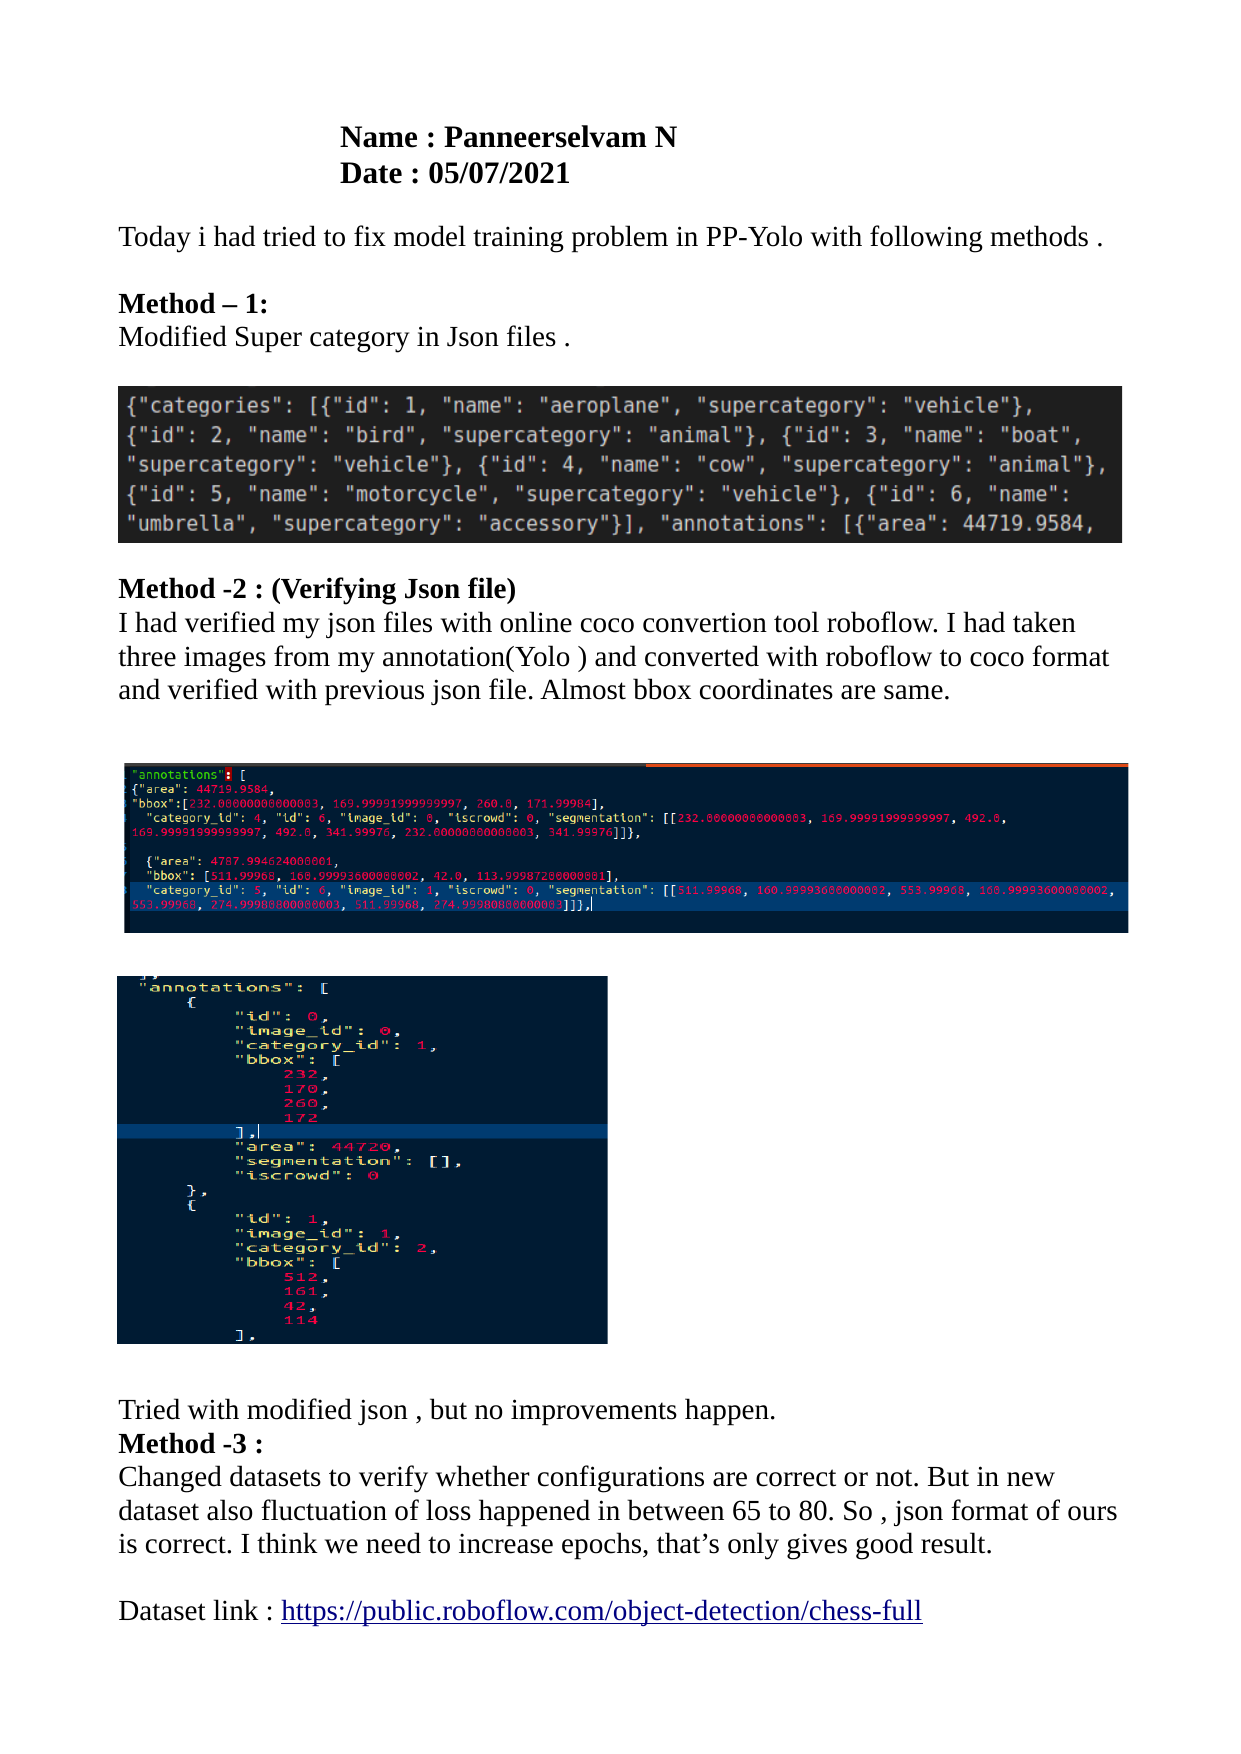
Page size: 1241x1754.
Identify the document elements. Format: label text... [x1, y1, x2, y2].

text Name : Panneerselvam N [118, 118, 1122, 154]
picture [117, 976, 608, 1344]
picture [118, 386, 1123, 543]
text Modified Super category in Json files . [118, 319, 1122, 353]
text Today i had tried to fix model training problem in PP-Yolo with following methods . [118, 219, 1122, 252]
text I had verified my json files with online coco convertion tool roboflow. I had taken three images from my annotation(Yolo ) and converted with roboflow to coco format and verified with previous json file. Almost bbox coordinates are same. [118, 605, 1122, 706]
picture [124, 763, 1129, 933]
text Method – 1: [118, 286, 1122, 319]
text Method -3 : [118, 1426, 1122, 1459]
text Date : 05/07/2021 [118, 154, 1122, 190]
text Method -2 : (Verifying Json file) [118, 572, 1122, 605]
text Changed datasets to verify whether configurations are correct or not. But in new dataset also fluctuation of loss happened in between 65 to 80. So , json format of ours is correct. I think we need to increase epochs, that’s only gives good result. [118, 1459, 1122, 1560]
text Tried with modified json , but no improvements happen. [118, 1392, 1122, 1426]
text Dataset link : https://public.roboflow.com/object-detection/chess-full [118, 1593, 1122, 1627]
